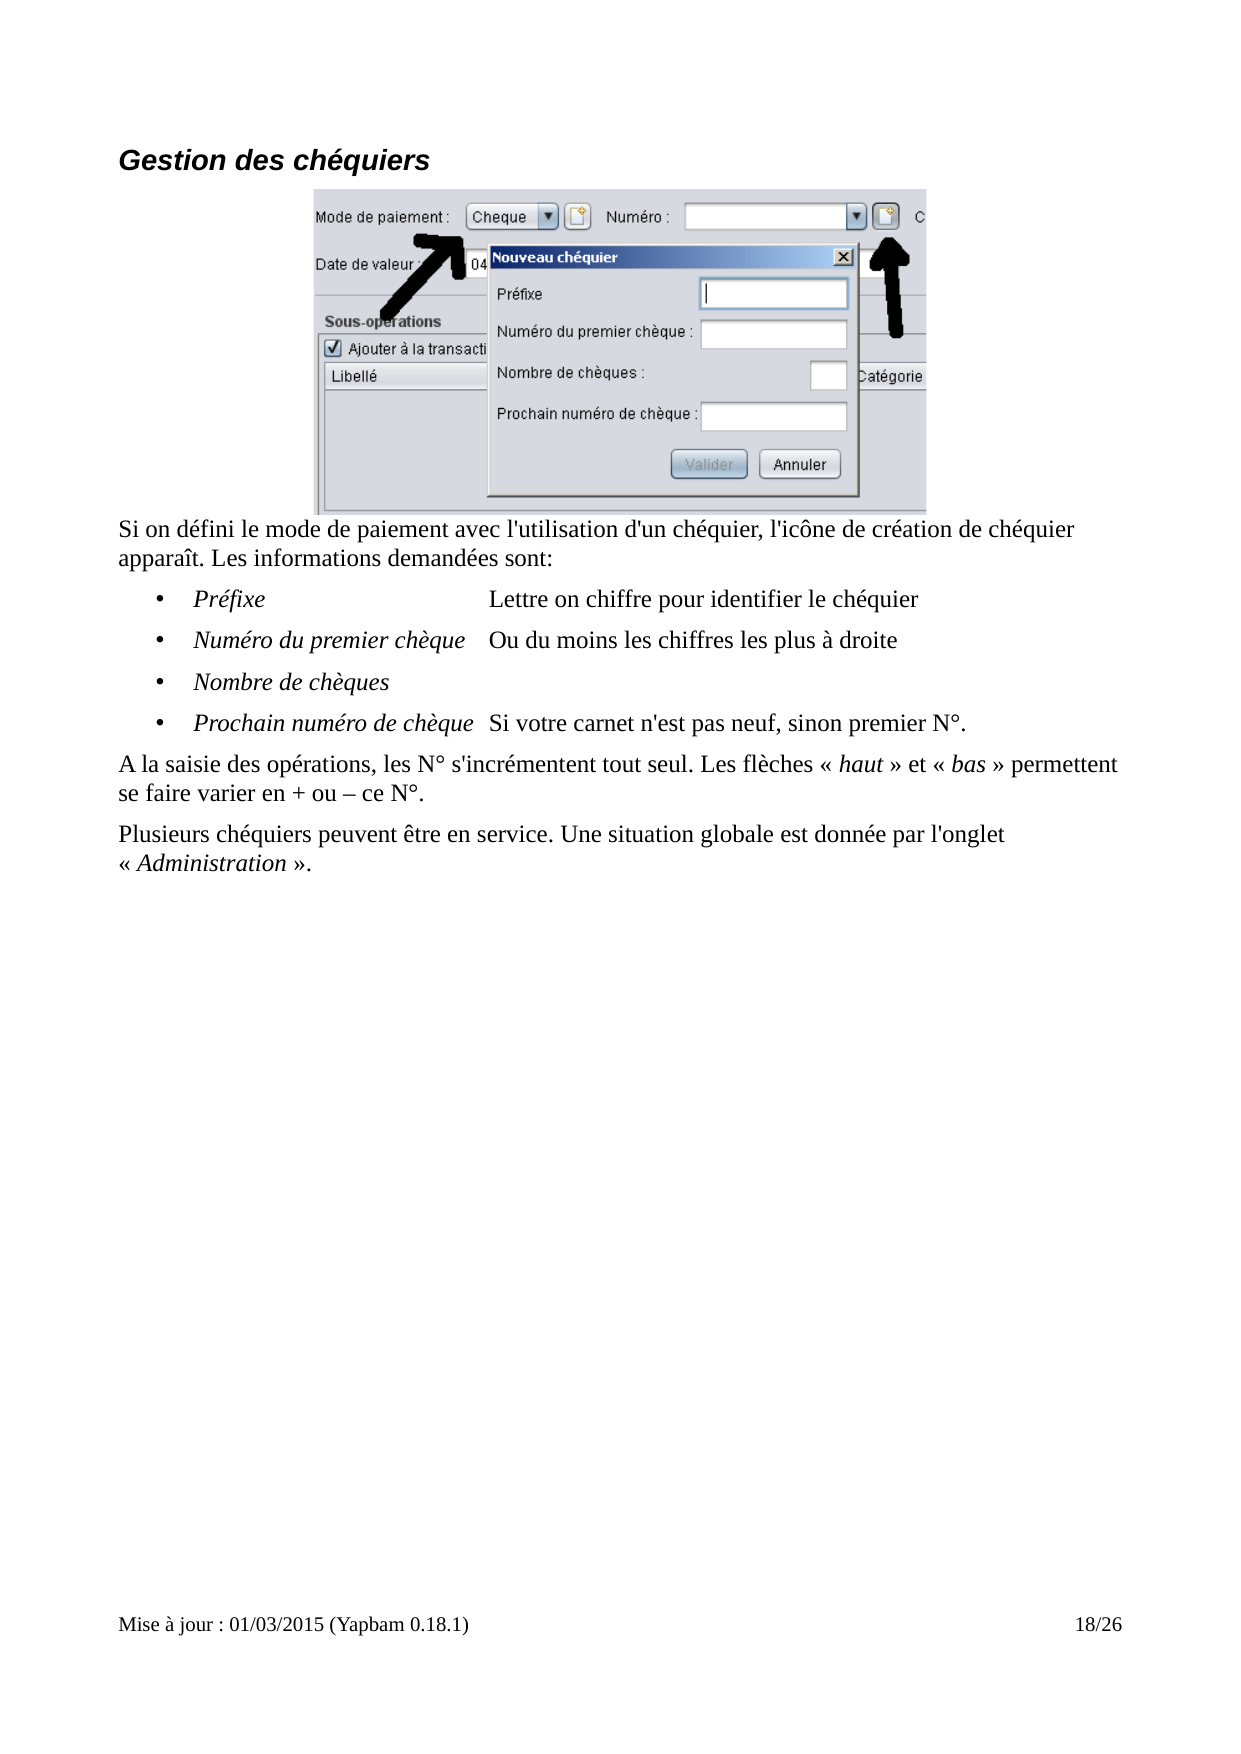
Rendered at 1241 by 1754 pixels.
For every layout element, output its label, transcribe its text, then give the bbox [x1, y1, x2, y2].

text Plusieurs chéquiers peuvent être en service. Une situation globale est donnée par l'onglet « Administration ». [118, 819, 1122, 877]
list Numéro du premier chèque Ou du moins les chiffres les plus à droite [156, 626, 1122, 654]
text A la saisie des opérations, les N° s'incrémentent tout seul. Les flèches « haut » et « bas » permettent se faire varier en + ou – ce N°. [118, 749, 1122, 807]
list Nombre de chèques [156, 667, 1122, 696]
list Prochain numéro de chèque Si votre carnet n'est pas neuf, sinon premier N°. [156, 708, 1122, 737]
list Préfixe Lettre on chiffre pour identifier le chéquier [156, 584, 1122, 613]
picture [313, 189, 927, 515]
subtitle Gestion des chéquiers [118, 143, 1122, 177]
text Si on défini le mode de paiement avec l'utilisation d'un chéquier, l'icône de création de chéquier apparaît. Les informations demandées sont: [118, 189, 1122, 572]
